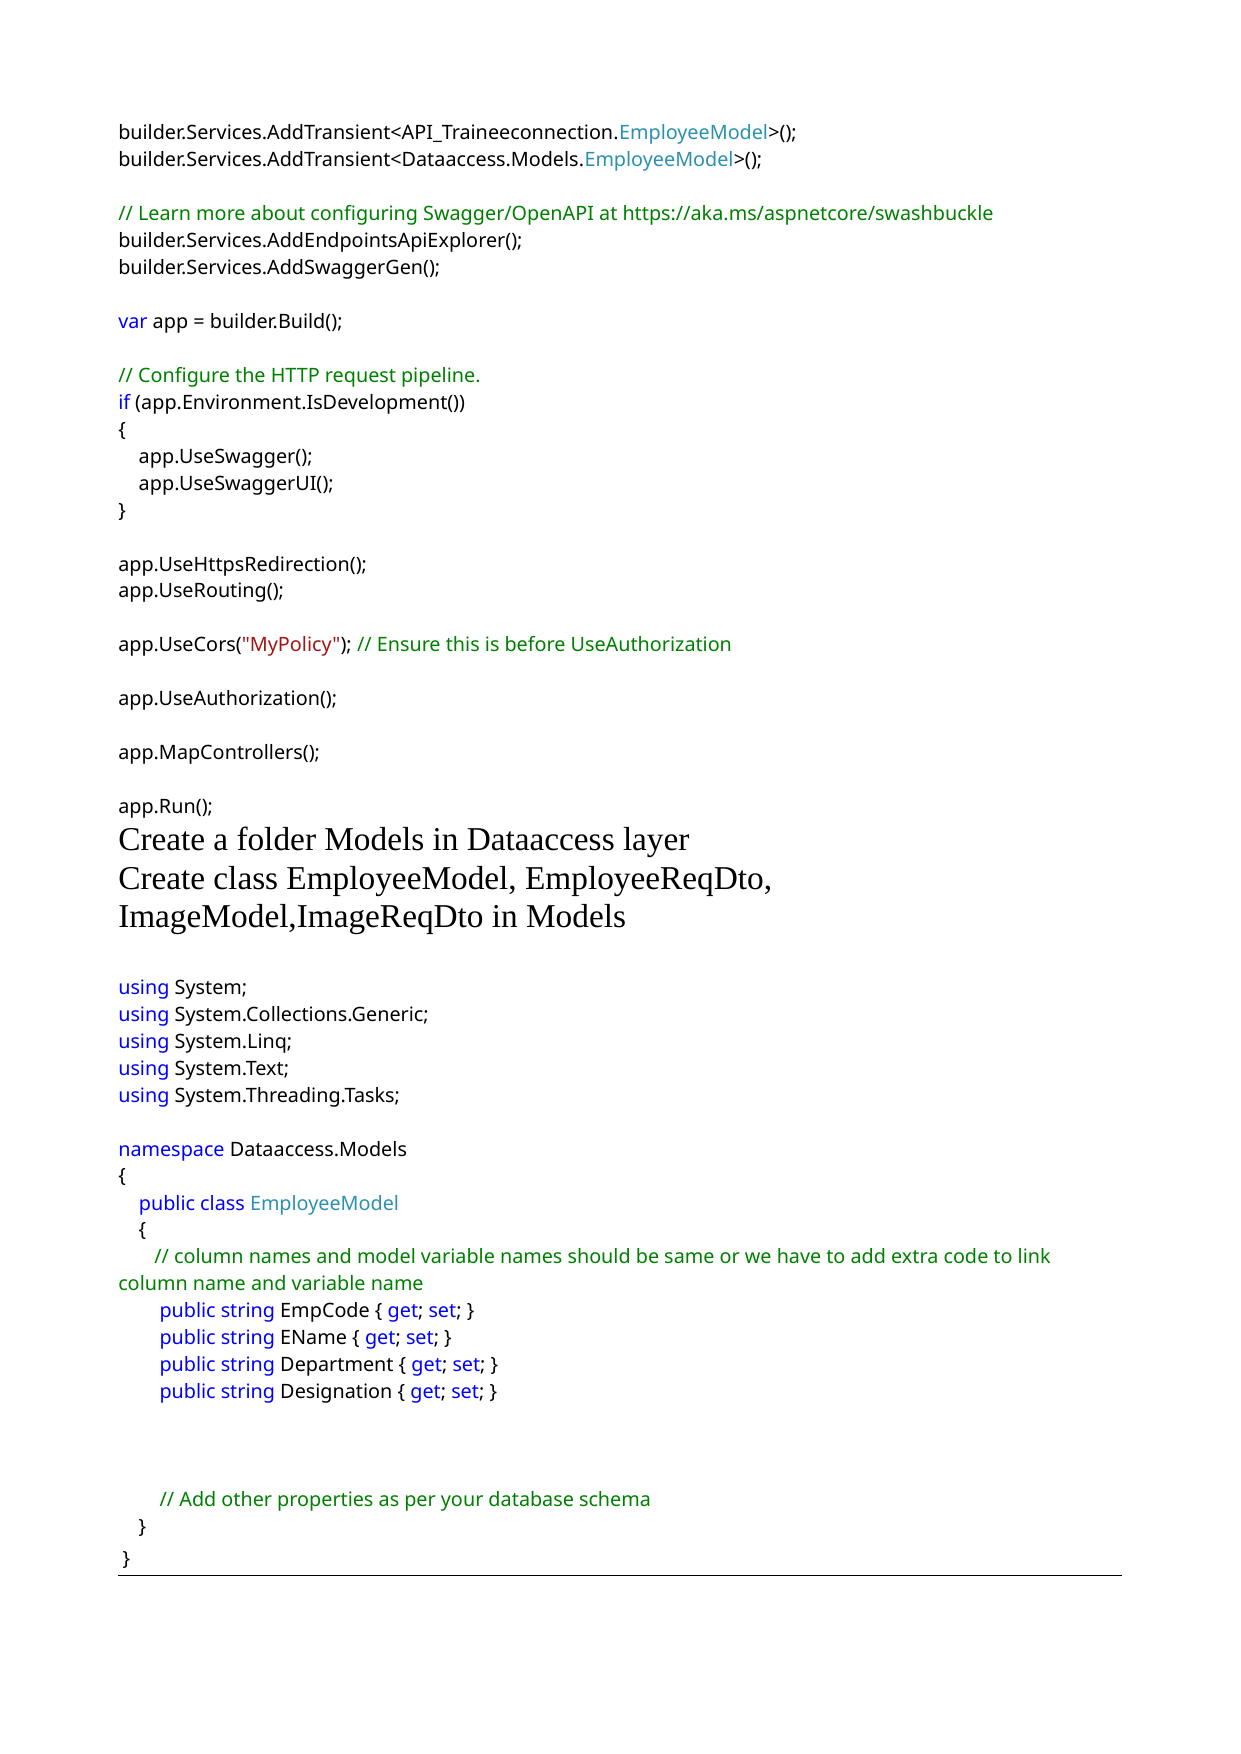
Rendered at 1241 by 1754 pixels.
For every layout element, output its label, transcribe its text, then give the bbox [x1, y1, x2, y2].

text public string EmpCode { get; set; } [118, 1297, 1122, 1324]
text } [118, 496, 1122, 523]
text } [118, 1512, 1122, 1539]
text using System.Text; [118, 1054, 1122, 1081]
text namespace Dataaccess.Models [118, 1135, 1122, 1162]
text public class EmployeeModel [118, 1189, 1122, 1216]
text { [118, 1162, 1122, 1189]
text // Configure the HTTP request pipeline. [118, 361, 1122, 388]
text Create class EmployeeModel, EmployeeReqDto, ImageModel,ImageReqDto in Models [118, 858, 1122, 934]
text if (app.Environment.IsDevelopment()) [118, 388, 1122, 415]
text var app = builder.Build(); [118, 307, 1122, 334]
text // column names and model variable names should be same or we have to add extra code to link column name and variable name [118, 1243, 1122, 1297]
text using System.Collections.Generic; [118, 1000, 1122, 1027]
text app.MapControllers(); [118, 739, 1122, 766]
text using System.Linq; [118, 1027, 1122, 1054]
text public string EName { get; set; } [118, 1324, 1122, 1351]
text public string Department { get; set; } [118, 1351, 1122, 1378]
text builder.Services.AddSwaggerGen(); [118, 253, 1122, 280]
text using System.Threading.Tasks; [118, 1081, 1122, 1108]
text using System; [118, 973, 1122, 1000]
text app.UseCors("MyPolicy"); // Ensure this is before UseAuthorization [118, 631, 1122, 658]
text builder.Services.AddTransient<Dataaccess.Models.EmployeeModel>(); [118, 145, 1122, 172]
text app.Run(); [118, 793, 1122, 819]
text builder.Services.AddEndpointsApiExplorer(); [118, 226, 1122, 253]
text app.UseHttpsRedirection(); [118, 550, 1122, 577]
text } [118, 1539, 1122, 1575]
text Create a folder Models in Dataaccess layer [118, 819, 1122, 858]
text public string Designation { get; set; } [118, 1378, 1122, 1404]
text { [118, 415, 1122, 442]
text app.UseSwaggerUI(); [118, 469, 1122, 496]
text app.UseAuthorization(); [118, 685, 1122, 712]
text // Add other properties as per your database schema [118, 1486, 1122, 1512]
text app.UseRouting(); [118, 577, 1122, 604]
text { [118, 1216, 1122, 1243]
text app.UseSwagger(); [118, 442, 1122, 469]
text // Learn more about configuring Swagger/OpenAPI at https://aka.ms/aspnetcore/swashbuckle [118, 199, 1122, 226]
text builder.Services.AddTransient<API_Traineeconnection.EmployeeModel>(); [118, 118, 1122, 145]
